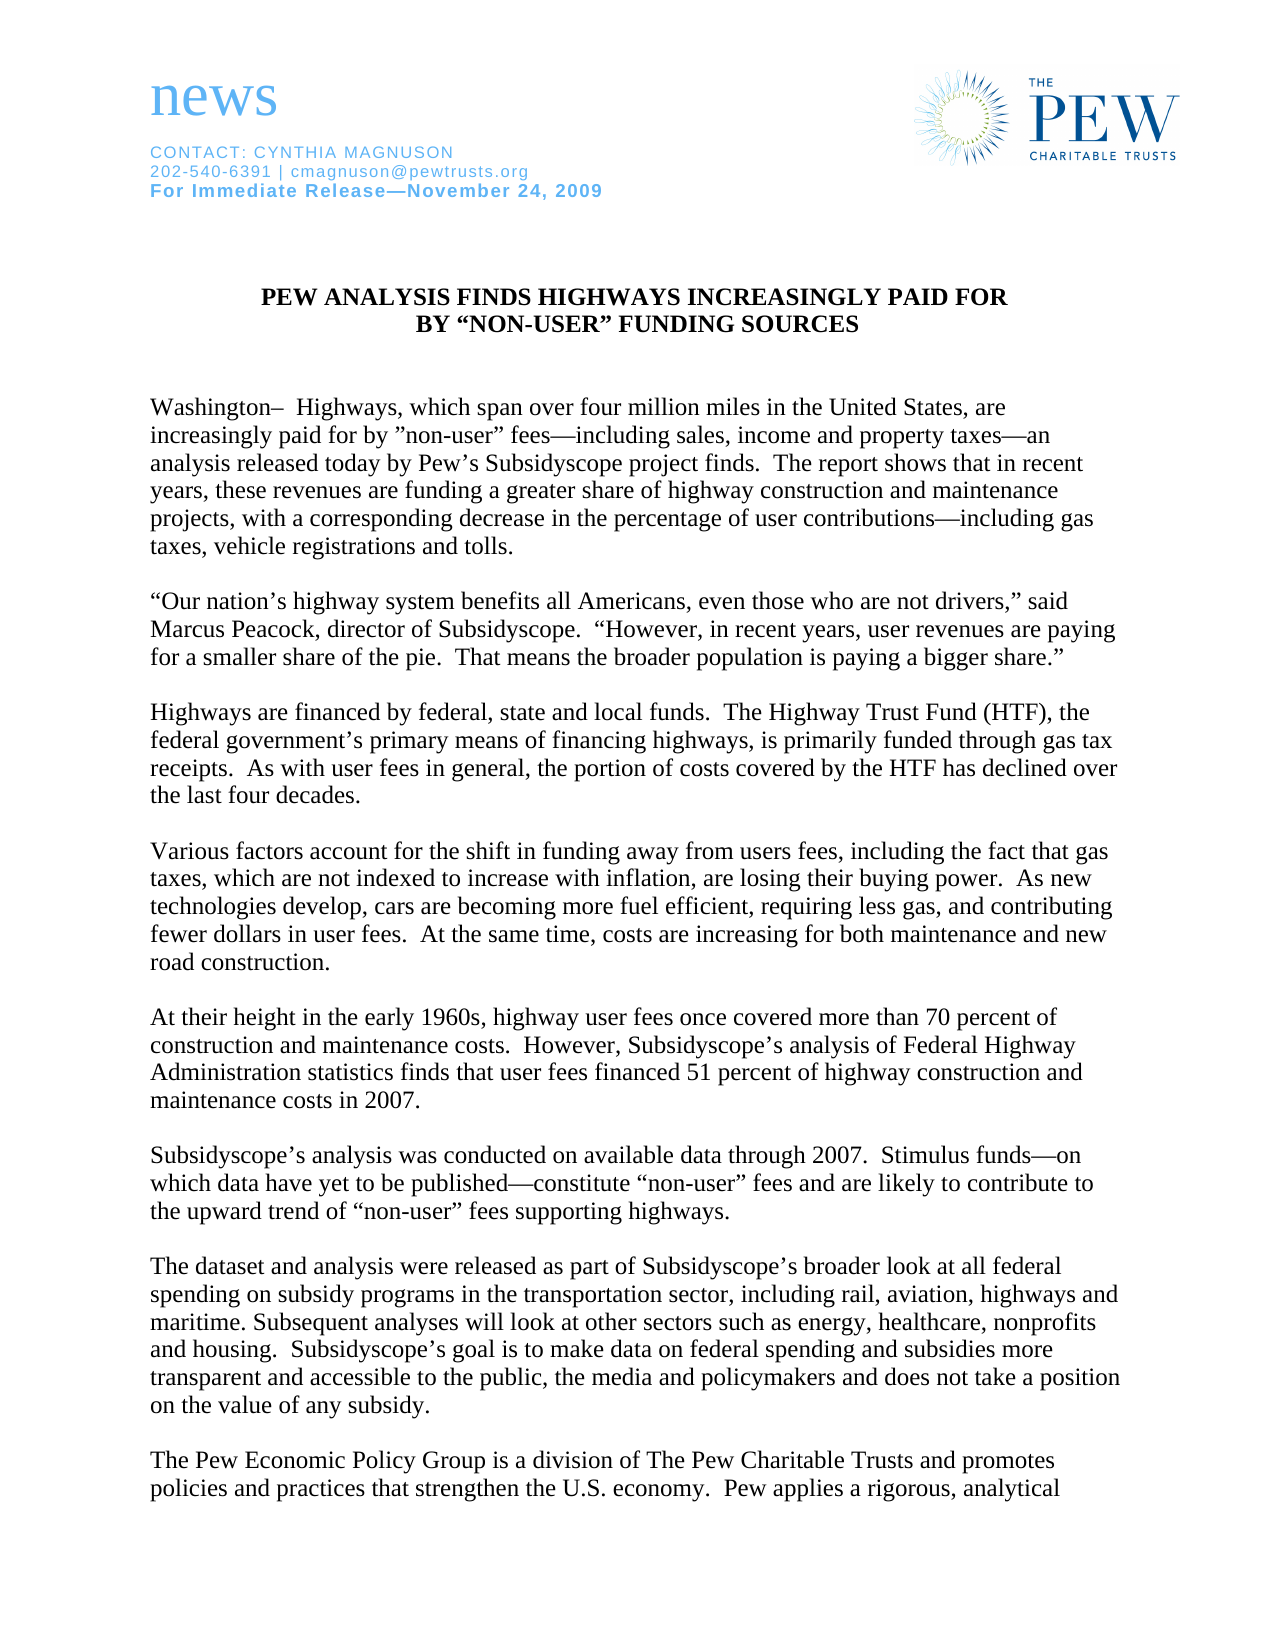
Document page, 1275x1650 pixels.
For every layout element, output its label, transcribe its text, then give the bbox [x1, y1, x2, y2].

text The dataset and analysis were released as part of Subsidyscope’s broader look at all federal spending on subsidy programs in the transportation sector, including rail, aviation, highways and maritime. Subsequent analyses will look at other sectors such as energy, healthcare, nonprofits and housing. Subsidyscope’s goal is to make data on federal spending and subsidies more transparent and accessible to the public, the media and policymakers and does not take a position on the value of any subsidy. [150, 1252, 1125, 1419]
picture [914, 64, 1180, 166]
text The Pew Economic Policy Group is a division of The Pew Charitable Trusts and promotes policies and practices that strengthen the U.S. economy. Pew applies a rigorous, analytical [150, 1446, 1125, 1502]
text PEW ANALYSIS FINDS HIGHWAYS INCREASINGLY PAID FOR [150, 283, 1125, 310]
text Highways are financed by federal, state and local funds. The Highway Trust Fund (HTF), the federal government’s primary means of financing highways, is primarily funded through gas tax receipts. As with user fees in general, the portion of costs covered by the HTF has declined over the last four decades. [150, 698, 1125, 809]
text At their height in the early 1960s, highway user fees once covered more than 70 percent of construction and maintenance costs. However, Subsidyscope’s analysis of Federal Highway Administration statistics finds that user fees financed 51 percent of highway construction and maintenance costs in 2007. [150, 1003, 1125, 1114]
text Subsidyscope’s analysis was conducted on available data through 2007. Stimulus funds—on which data have yet to be published—constitute “non-user” fees and are likely to contribute to the upward trend of “non-user” fees supporting highways. [150, 1142, 1125, 1225]
text Washington– Highways, which span over four million miles in the United States, are increasingly paid for by ”non-user” fees—including sales, income and property taxes—an analysis released today by Pew’s Subsidyscope project finds. The report shows that in recent years, these revenues are funding a greater share of highway construction and maintenance projects, with a corresponding decrease in the percentage of user contributions—including gas taxes, vehicle registrations and tolls. [150, 393, 1125, 560]
text “Our nation’s highway system benefits all Americans, even those who are not drivers,” said Marcus Peacock, director of Subsidyscope. “However, in recent years, user revenues are paying for a smaller share of the pie. That means the broader population is paying a bigger share.” [150, 587, 1125, 671]
text BY “NON-USER” FUNDING SOURCES [150, 310, 1125, 338]
text Various factors account for the shift in funding away from users fees, including the fact that gas taxes, which are not indexed to increase with inflation, are losing their buying power. As new technologies develop, cars are becoming more fuel efficient, requiring less gas, and contributing fewer dollars in user fees. At the same time, costs are increasing for both maintenance and new road construction. [150, 837, 1125, 975]
